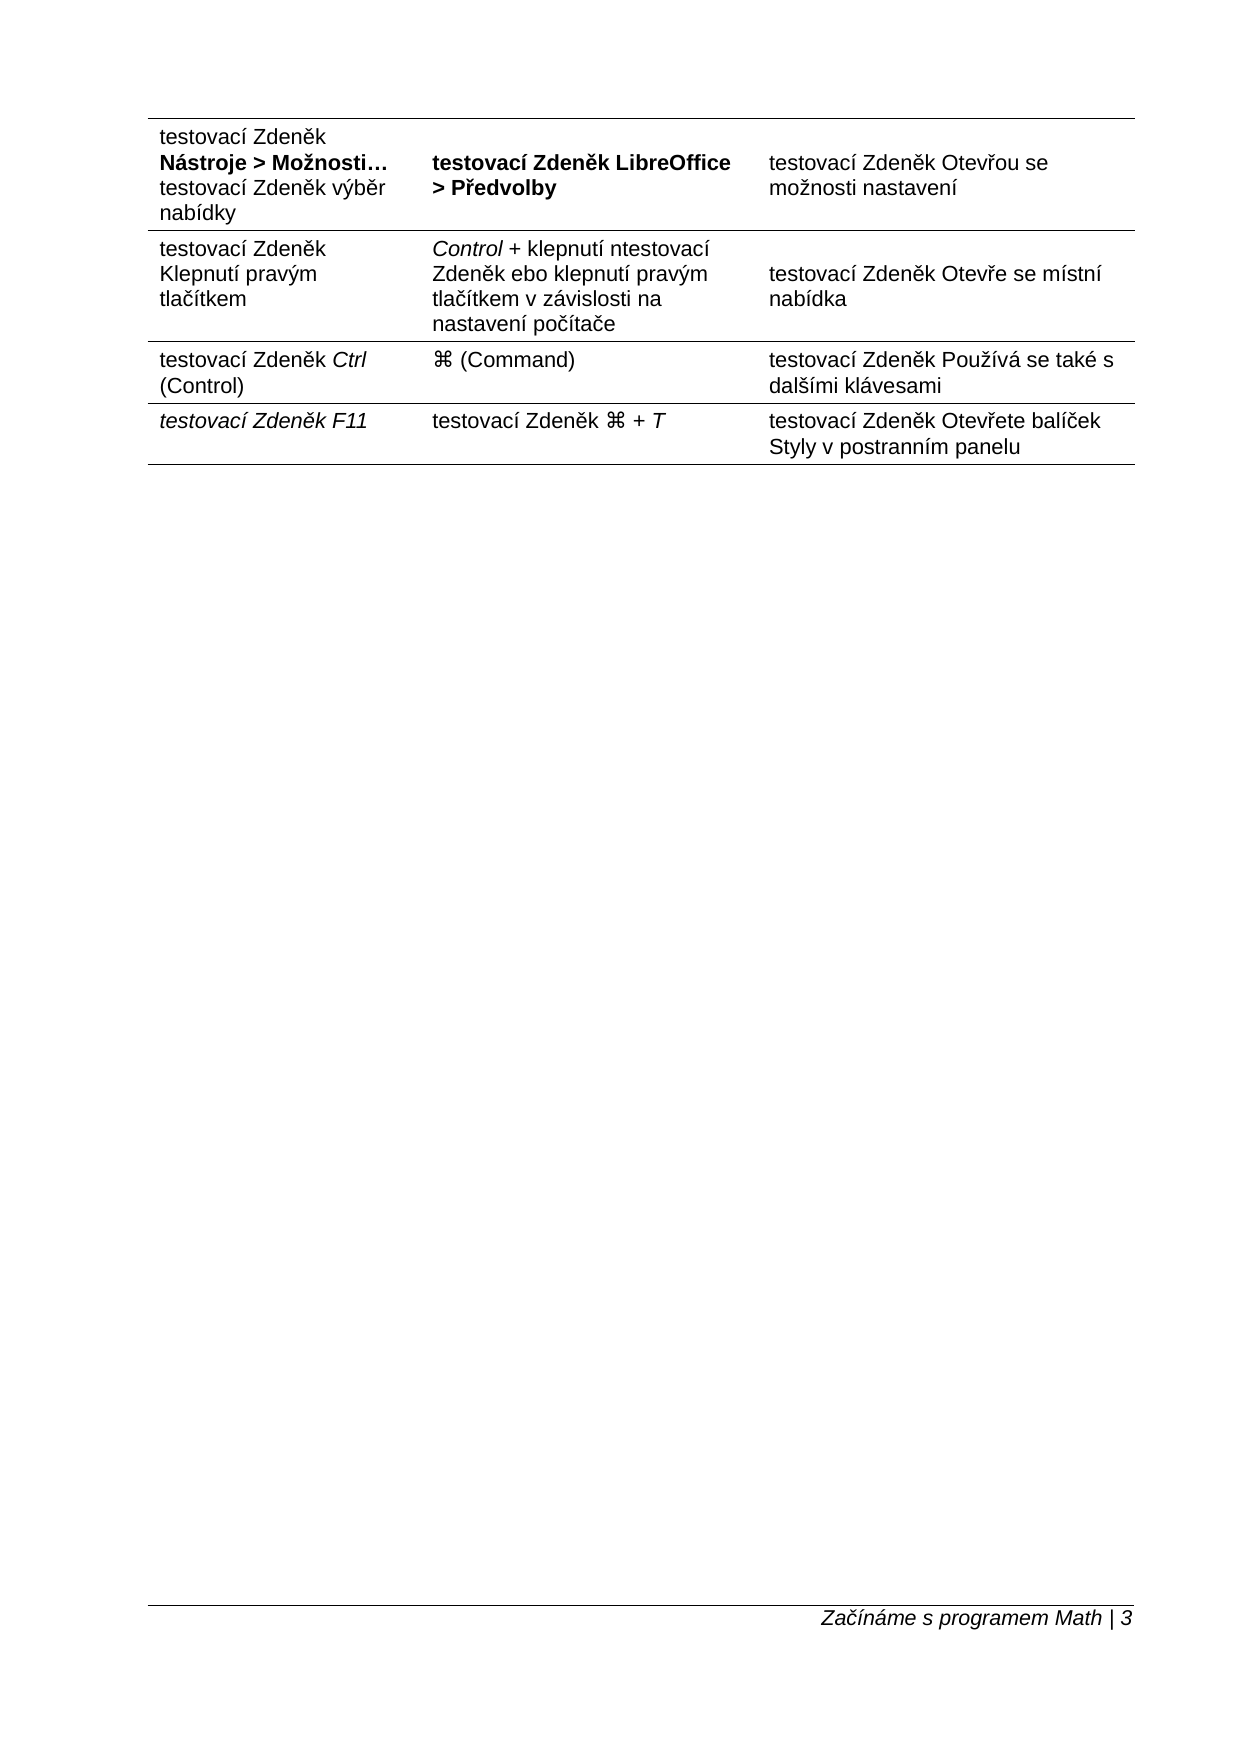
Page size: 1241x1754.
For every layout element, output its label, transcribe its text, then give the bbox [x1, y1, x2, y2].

table_cell testovací Zdeněk Nástroje > Možnosti… testovací Zdeněk výběr nabídky [148, 119, 420, 230]
table_cell testovací Zdeněk Otevřou se možnosti nastavení [757, 119, 1135, 230]
table_cell Control + klepnutí ntestovací Zdeněk ebo klepnutí pravým tlačítkem v závislosti na nastavení počítače [420, 231, 757, 341]
table_cell testovací Zdeněk LibreOffice > Předvolby [420, 119, 757, 230]
table_cell testovací Zdeněk ⌘ + T [420, 404, 757, 463]
table_cell testovací Zdeněk Otevřete balíček Styly v postranním panelu [757, 404, 1135, 463]
table_cell ⌘ (Command) [420, 342, 757, 402]
table_cell testovací Zdeněk Používá se také s dalšími klávesami [757, 342, 1135, 402]
table_cell testovací Zdeněk Otevře se místní nabídka [757, 231, 1135, 341]
table_cell testovací Zdeněk Ctrl (Control) [148, 342, 420, 402]
table_cell testovací Zdeněk F11 [148, 404, 420, 463]
table_cell testovací Zdeněk Klepnutí pravým tlačítkem [148, 231, 420, 341]
